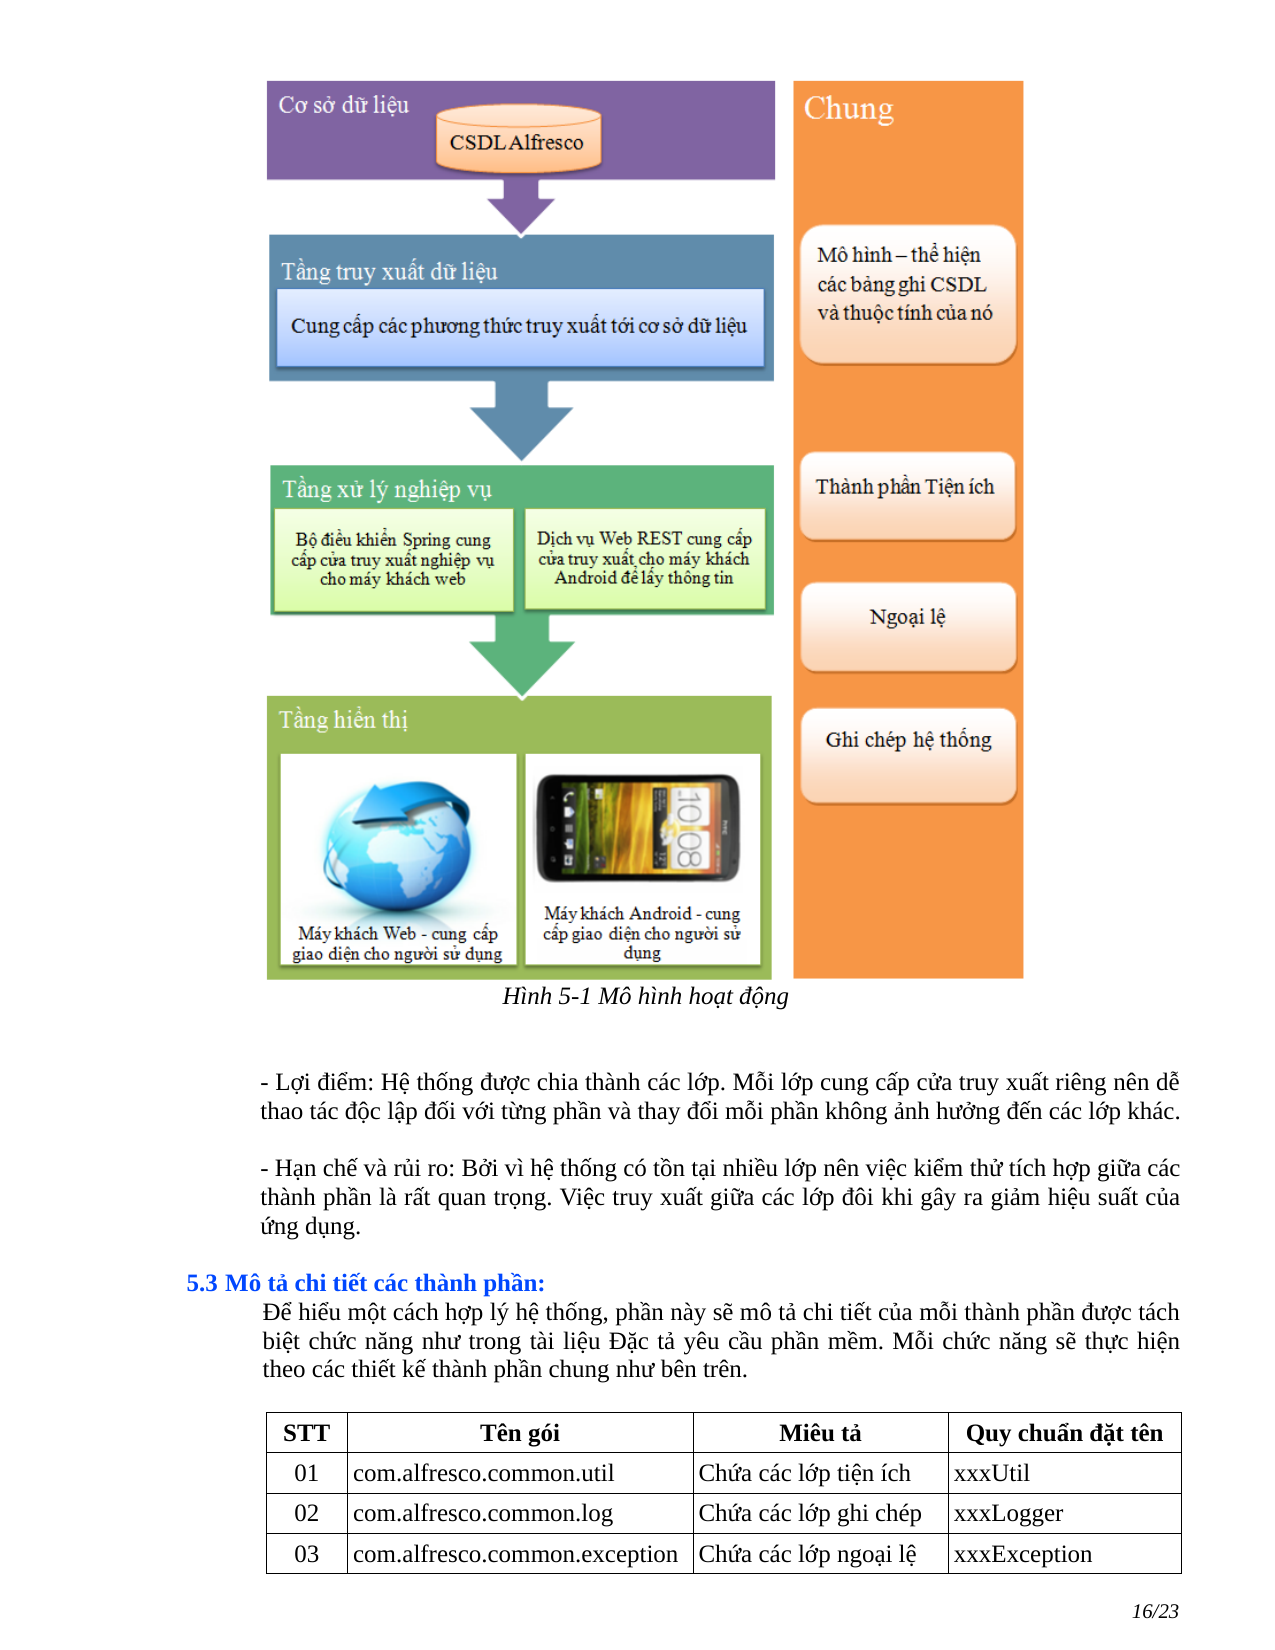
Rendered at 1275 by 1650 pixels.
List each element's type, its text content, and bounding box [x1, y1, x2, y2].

table_cell 01 [267, 1453, 347, 1493]
list Để hiểu một cách hợp lý hệ thống, phần này sẽ mô tả chi tiết của mỗi thành phần được tách biệt chức năng như trong tài liệu Đặc tả yêu cầu phần mềm. Mỗi chức năng sẽ thực hiện theo các thiết kế thành phần chung như bên trên. [225, 1297, 1181, 1383]
text - Lợi điểm: Hệ thống được chia thành các lớp. Mỗi lớp cung cấp cửa truy xuất riêng nên dễ thao tác độc lập đối với từng phần và thay đổi mỗi phần không ảnh hưởng đến các lớp khác. [260, 1067, 1181, 1124]
picture [259, 68, 1035, 981]
text - Hạn chế và rủi ro: Bởi vì hệ thống có tồn tại nhiều lớp nên việc kiểm thử tích hợp giữa các thành phần là rất quan trọng. Việc truy xuất giữa các lớp đôi khi gây ra giảm hiệu suất của ứng dụng. [260, 1153, 1181, 1239]
table_cell com.alfresco.common.log [348, 1494, 693, 1533]
table_cell xxxException [949, 1534, 1181, 1573]
table_cell 03 [267, 1534, 347, 1573]
table_header Quy chuẩn đặt tên [949, 1413, 1181, 1452]
table_cell Chứa các lớp ngoại lệ [694, 1534, 948, 1573]
table_cell xxxLogger [949, 1494, 1181, 1533]
table_cell Chứa các lớp ghi chép [694, 1494, 948, 1533]
table_cell Chứa các lớp tiện ích [694, 1453, 948, 1493]
list Mô tả chi tiết các thành phần: [186, 1268, 1181, 1297]
text Hình 5-1 Mô hình hoạt động [259, 981, 1034, 1009]
table_cell 02 [267, 1494, 347, 1533]
table_cell com.alfresco.common.util [348, 1453, 693, 1493]
table_header STT [267, 1413, 347, 1452]
table_cell com.alfresco.common.exception [348, 1534, 693, 1573]
table_header Tên gói [348, 1413, 693, 1452]
table_header Miêu tả [694, 1413, 948, 1452]
table_cell xxxUtil [949, 1453, 1181, 1493]
